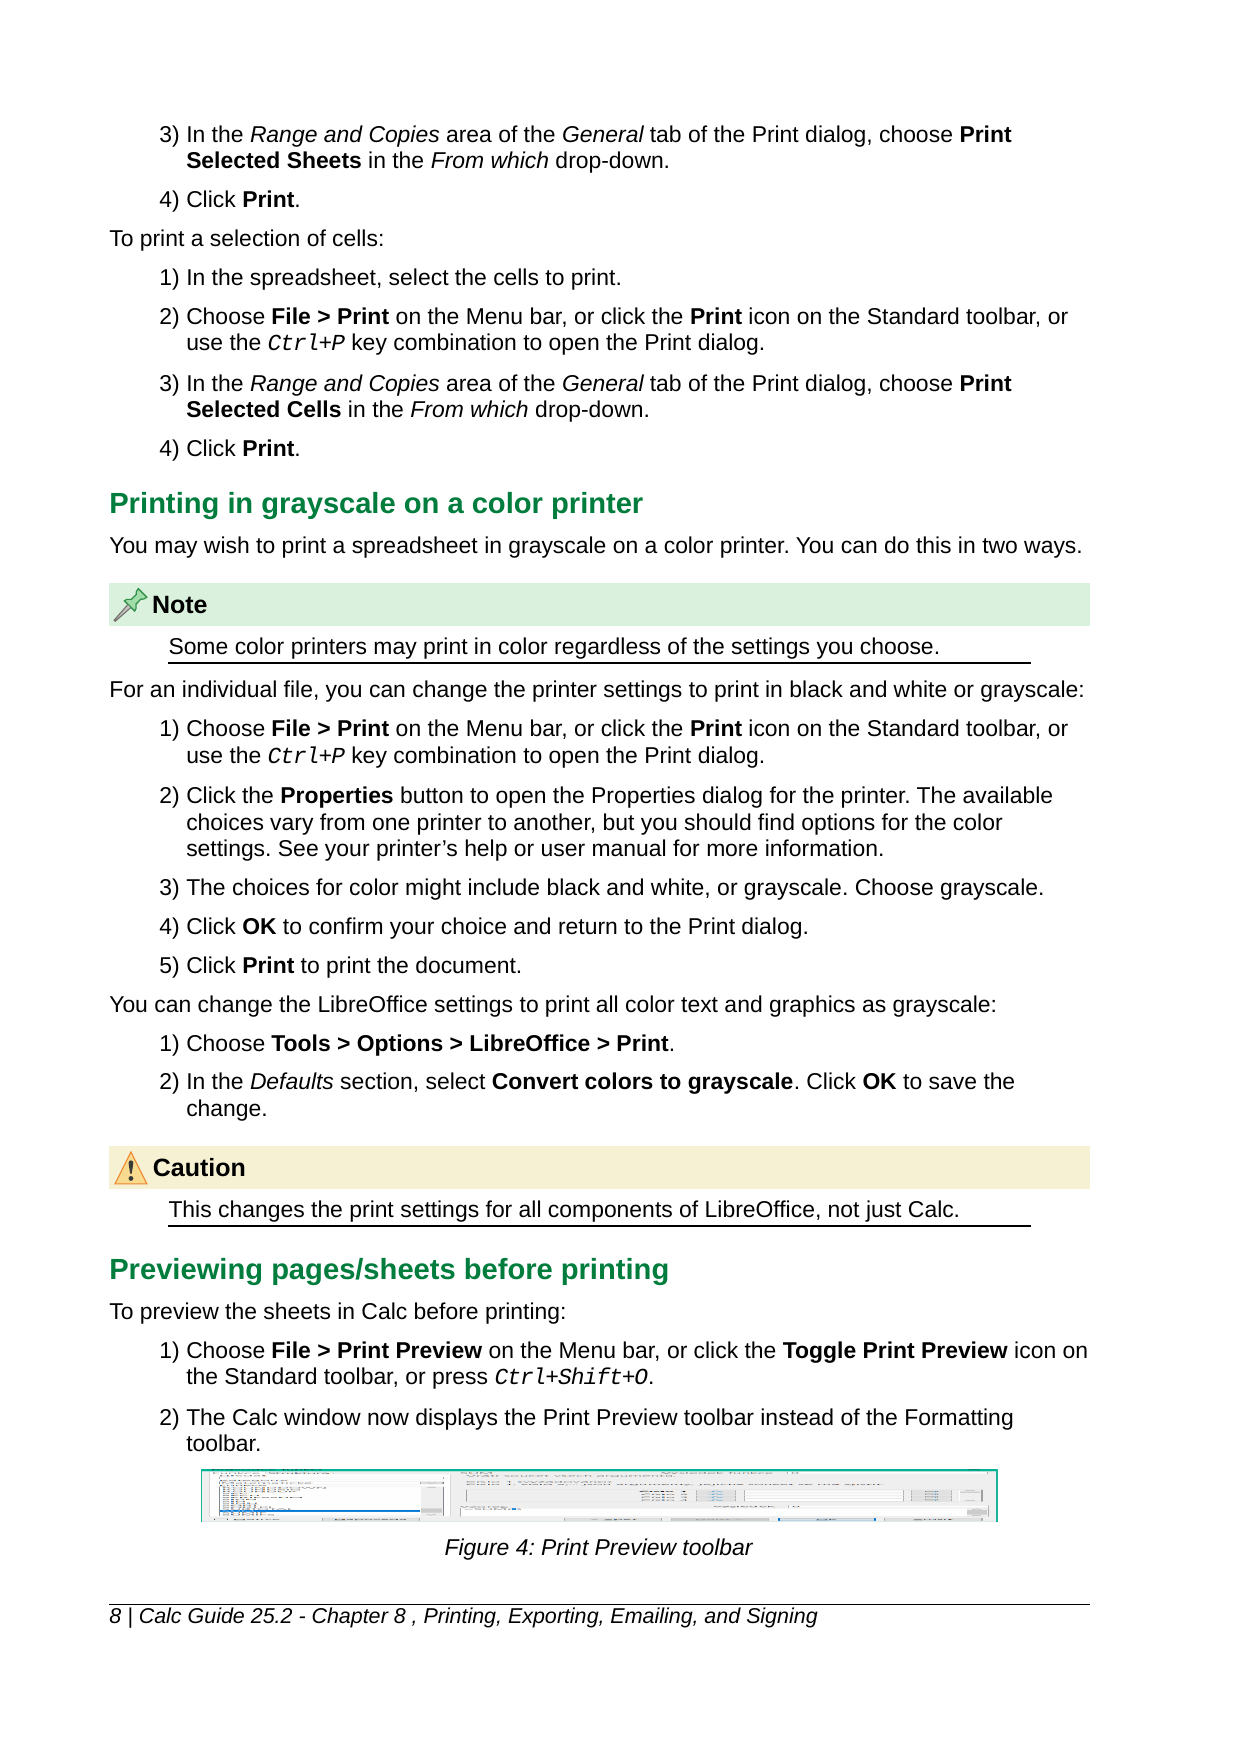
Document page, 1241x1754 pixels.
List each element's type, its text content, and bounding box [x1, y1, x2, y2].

subtitle Printing in grayscale on a color printer [109, 486, 1090, 520]
text Figure 4: Print Preview toolbar [201, 1534, 998, 1560]
text Some color printers may print in color regardless of the settings you choose. [168, 633, 1031, 662]
subtitle Previewing pages/sheets before printing [109, 1252, 1090, 1285]
list To preview the sheets in Calc before printing: [109, 1298, 1090, 1324]
list In the Defaults section, select Convert colors to grayscale. Click OK to save the change. [186, 1068, 1090, 1121]
list The Calc window now displays the Print Preview toolbar instead of the Formatting toolbar. [186, 1404, 1090, 1457]
text You may wish to print a spreadsheet in grayscale on a color printer. You can do this in two ways. [109, 532, 1090, 559]
list In the Range and Copies area of the General tab of the Print dialog, choose Print Selected Cells in the From which drop-down. [186, 370, 1090, 423]
list The choices for color might include black and white, or grayscale. Choose grayscale. [186, 874, 1090, 900]
list Click Print. [186, 435, 1090, 462]
list Click Print. [186, 186, 1090, 213]
list Click Print to print the document. [186, 952, 1090, 978]
list In the spreadsheet, select the cells to print. [186, 264, 1090, 290]
list Click the Properties button to open the Properties dialog for the printer. The available choices vary from one printer to another, but you should find options for the color settings. See your printer’s help or user manual for more information. [186, 782, 1090, 862]
subtitle Caution [109, 1146, 1090, 1189]
list Choose File > Print on the Menu bar, or click the Print icon on the Standard toolbar, or use the Ctrl+P key combination to open the Print dialog. [186, 303, 1090, 357]
list Choose File > Print on the Menu bar, or click the Print icon on the Standard toolbar, or use the Ctrl+P key combination to open the Print dialog. [186, 715, 1090, 770]
list For an individual file, you can change the printer settings to print in black and white or grayscale: [109, 676, 1090, 703]
text This changes the print settings for all components of LibreOffice, not just Calc. [168, 1196, 1031, 1225]
picture [201, 1469, 998, 1522]
list You can change the LibreOffice settings to print all color text and graphics as grayscale: [109, 991, 1090, 1017]
list Choose File > Print Preview on the Menu bar, or click the Toggle Print Preview icon on the Standard toolbar, or press Ctrl+Shift+O. [186, 1337, 1090, 1391]
list In the Range and Copies area of the General tab of the Print dialog, choose Print Selected Sheets in the From which drop-down. [186, 121, 1090, 174]
list Click OK to confirm your choice and return to the Print dialog. [186, 913, 1090, 939]
list To print a selection of cells: [109, 225, 1090, 251]
subtitle Note [109, 583, 1090, 626]
list Choose Tools > Options > LibreOffice > Print. [186, 1029, 1090, 1056]
